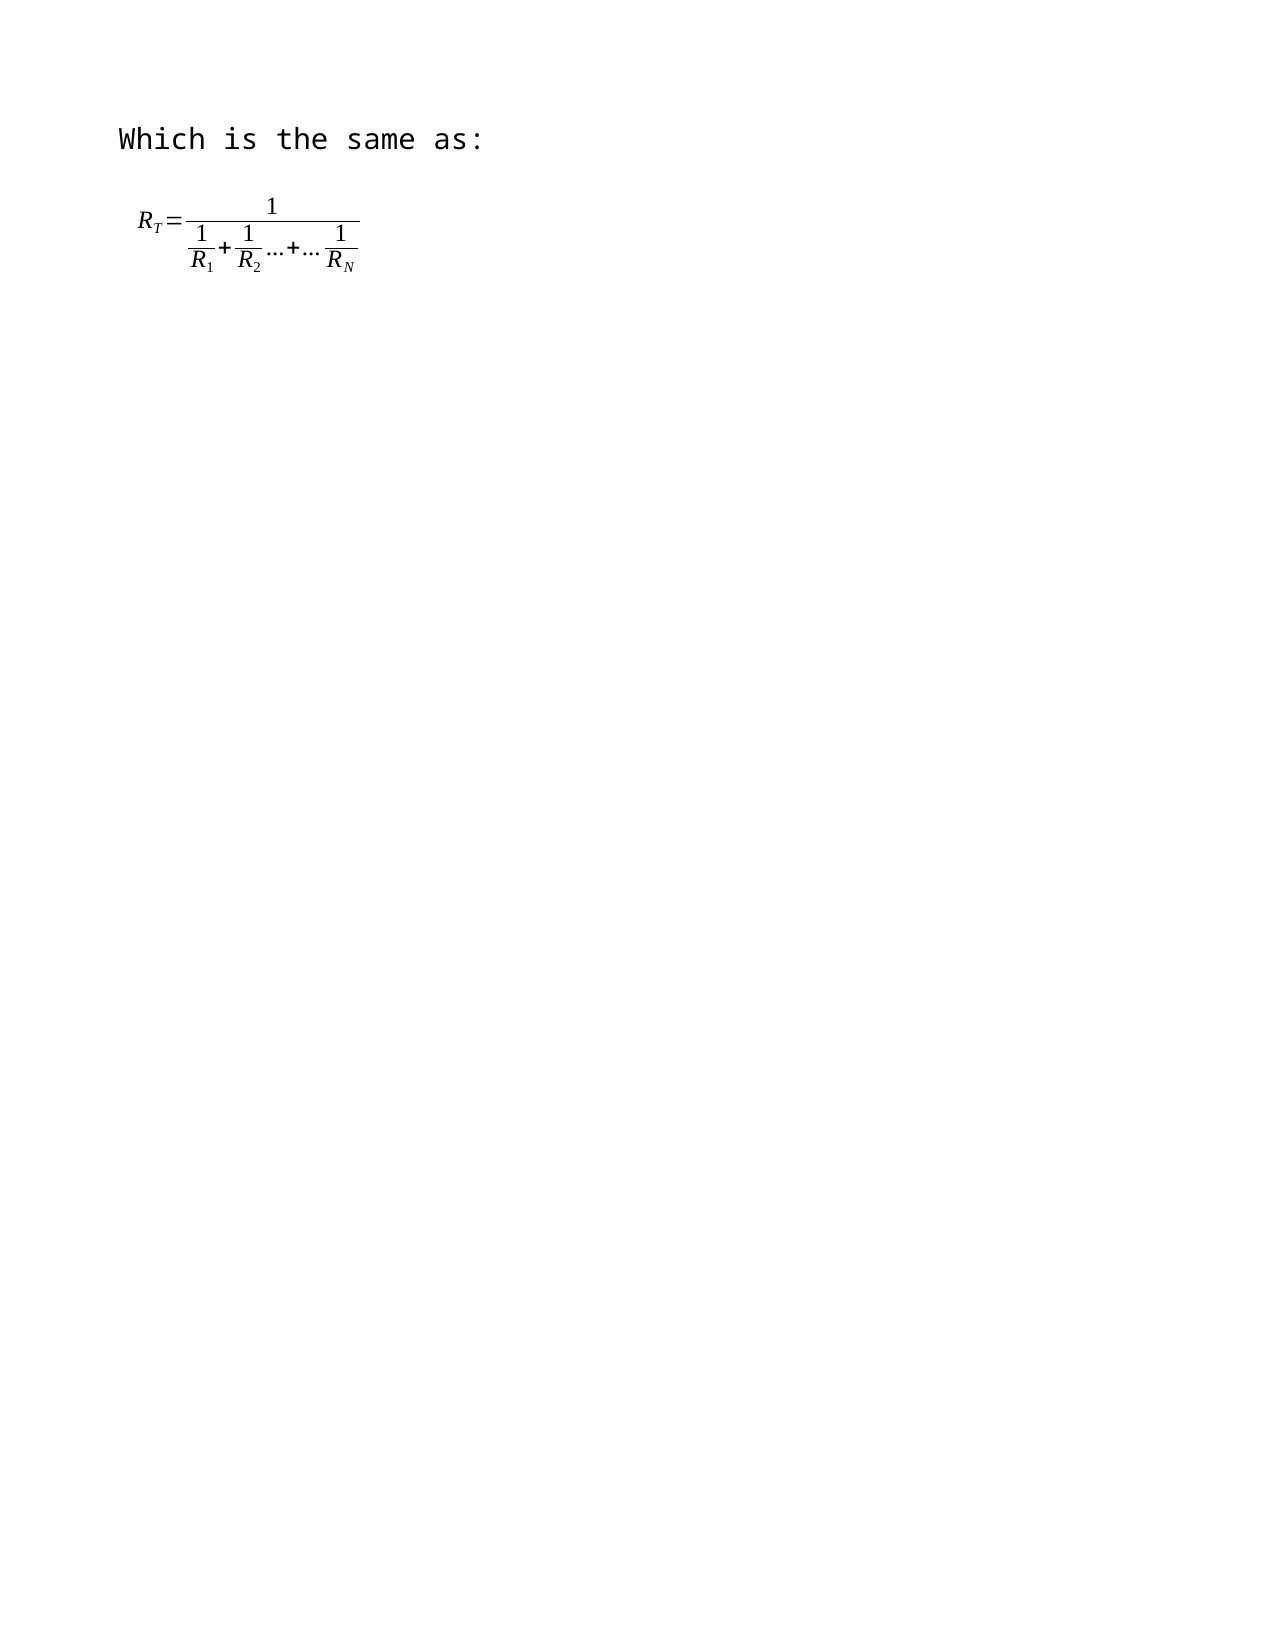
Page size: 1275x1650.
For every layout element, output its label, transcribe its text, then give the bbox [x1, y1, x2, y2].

text Which is the same as: [118, 118, 1157, 158]
